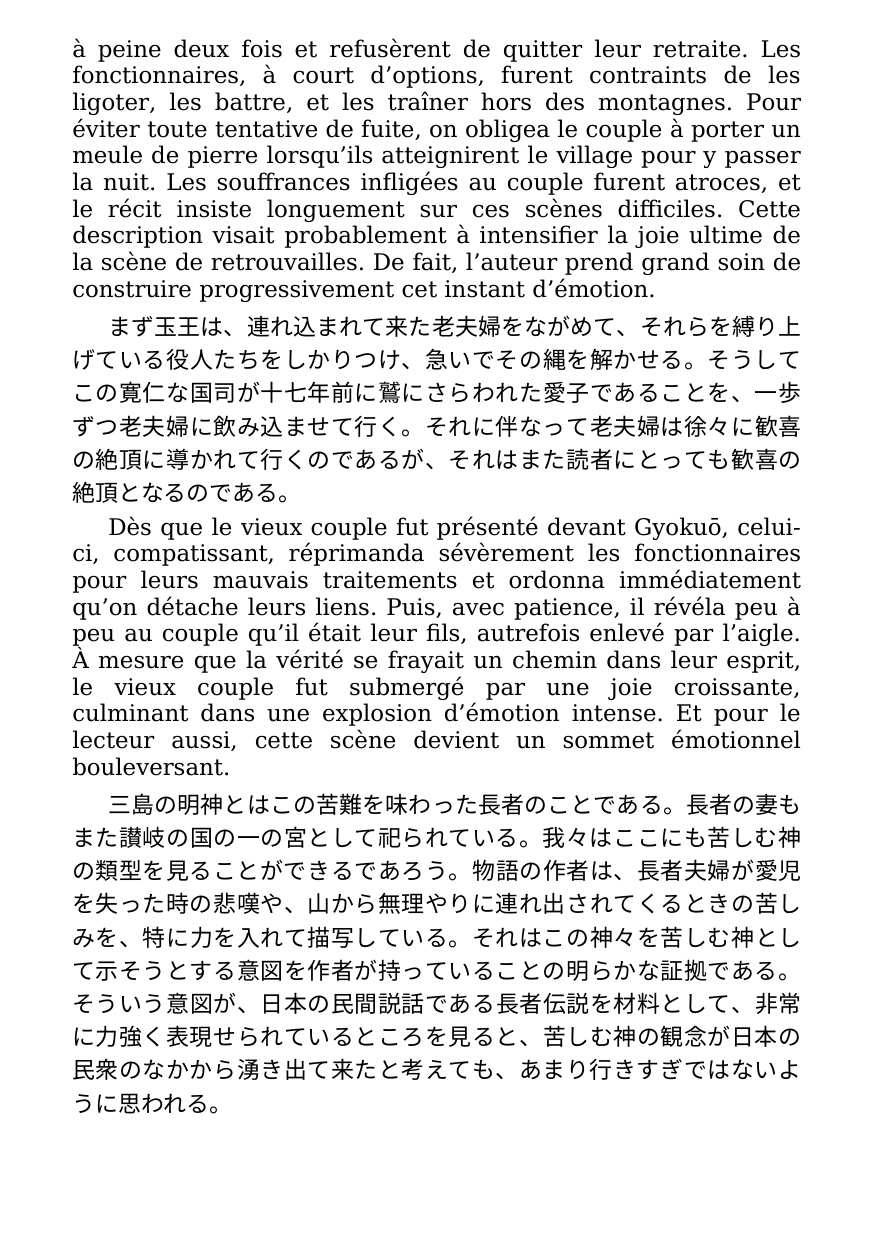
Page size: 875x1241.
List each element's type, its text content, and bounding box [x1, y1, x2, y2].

text Dès que le vieux couple fut présenté devant Gyokuō, celui-ci, compatissant, réprimanda sévèrement les fonctionnaires pour leurs mauvais traitements et ordonna immédiatement qu’on détache leurs liens. Puis, avec patience, il révéla peu à peu au couple qu’il était leur fils, autrefois enlevé par l’aigle. À mesure que la vérité se frayait un chemin dans leur esprit, le vieux couple fut submergé par une joie croissante, culminant dans une explosion d’émotion intense. Et pour le lecteur aussi, cette scène devient un sommet émotionnel bouleversant. [72, 514, 802, 781]
text à peine deux fois et refusèrent de quitter leur retraite. Les fonctionnaires, à court d’options, furent contraints de les ligoter, les battre, et les traîner hors des montagnes. Pour éviter toute tentative de fuite, on obligea le couple à porter un meule de pierre lorsqu’ils atteignirent le village pour y passer la nuit. Les souffrances infligées au couple furent atroces, et le récit insiste longuement sur ces scènes difficiles. Cette description visait probablement à intensifier la joie ultime de la scène de retrouvailles. De fait, l’auteur prend grand soin de construire progressivement cet instant d’émotion. [72, 36, 802, 303]
text 三島の明神とはこの苦難を味わった長者のことである。長者の妻もまた讃岐の国の一の宮として祀られている。我々はここにも苦しむ神の類型を見ることができるであろう。物語の作者は、長者夫婦が愛児を失った時の悲嘆や、山から無理やりに連れ出されてくるときの苦しみを、特に力を入れて描写している。それはこの神々を苦しむ神として示そうとする意図を作者が持っていることの明らかな証拠である。そういう意図が、日本の民間説話である長者伝説を材料として、非常に力強く表現せられているところを見ると、苦しむ神の観念が日本の民衆のなかから湧き出て来たと考えても、あまり行きすぎではないように思われる。 [72, 787, 802, 1119]
text まず玉王は、連れ込まれて来た老夫婦をながめて、それらを縛り上げている役人たちをしかりつけ、急いでその縄を解かせる。そうしてこの寛仁な国司が十七年前に鷲にさらわれた愛子であることを、一歩ずつ老夫婦に飲み込ませて行く。それに伴なって老夫婦は徐々に歓喜の絶頂に導かれて行くのであるが、それはまた読者にとっても歓喜の絶頂となるのである。 [72, 309, 802, 508]
